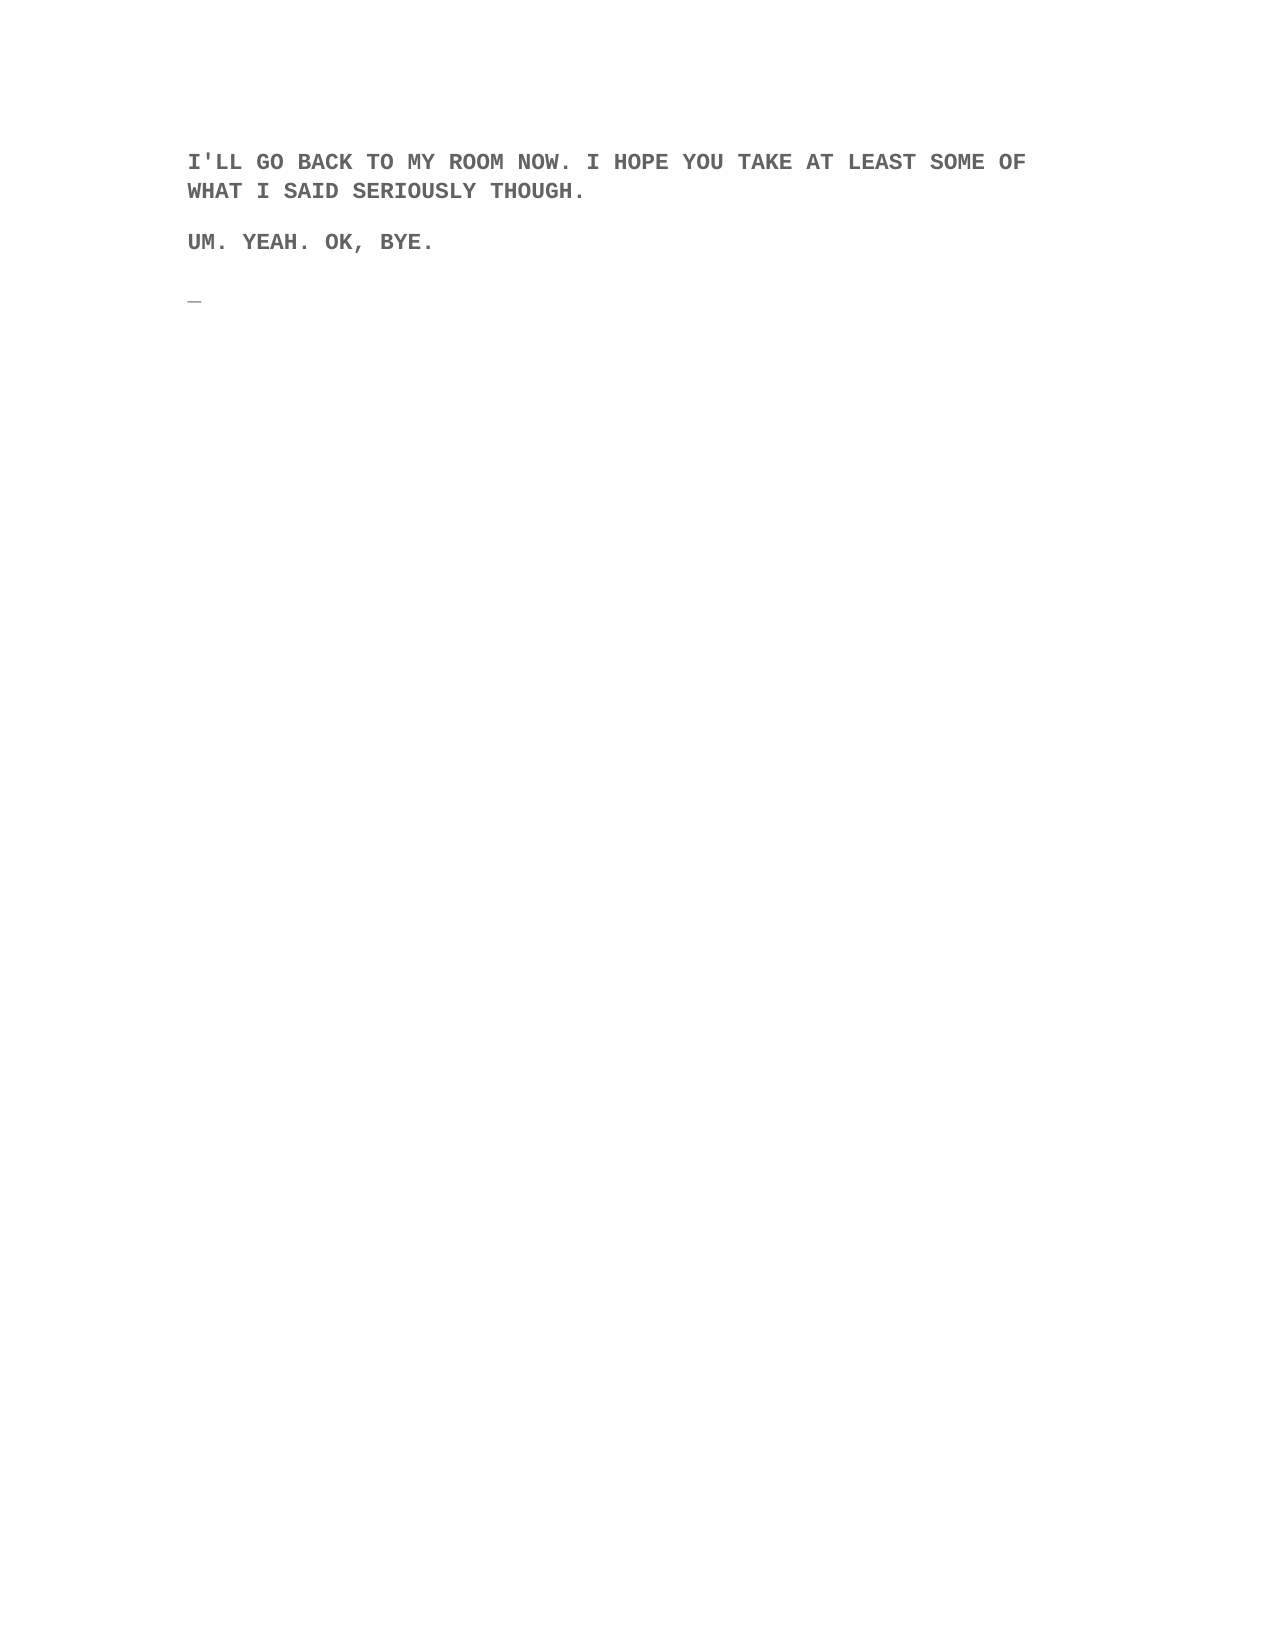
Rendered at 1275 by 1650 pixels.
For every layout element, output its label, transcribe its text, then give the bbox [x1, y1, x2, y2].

text UM. YEAH. OK, BYE. [187, 230, 1087, 256]
text _ [187, 281, 1087, 307]
text I'LL GO BACK TO MY ROOM NOW. I HOPE YOU TAKE AT LEAST SOME OF WHAT I SAID SERIOUSLY THOUGH. [187, 150, 1087, 206]
